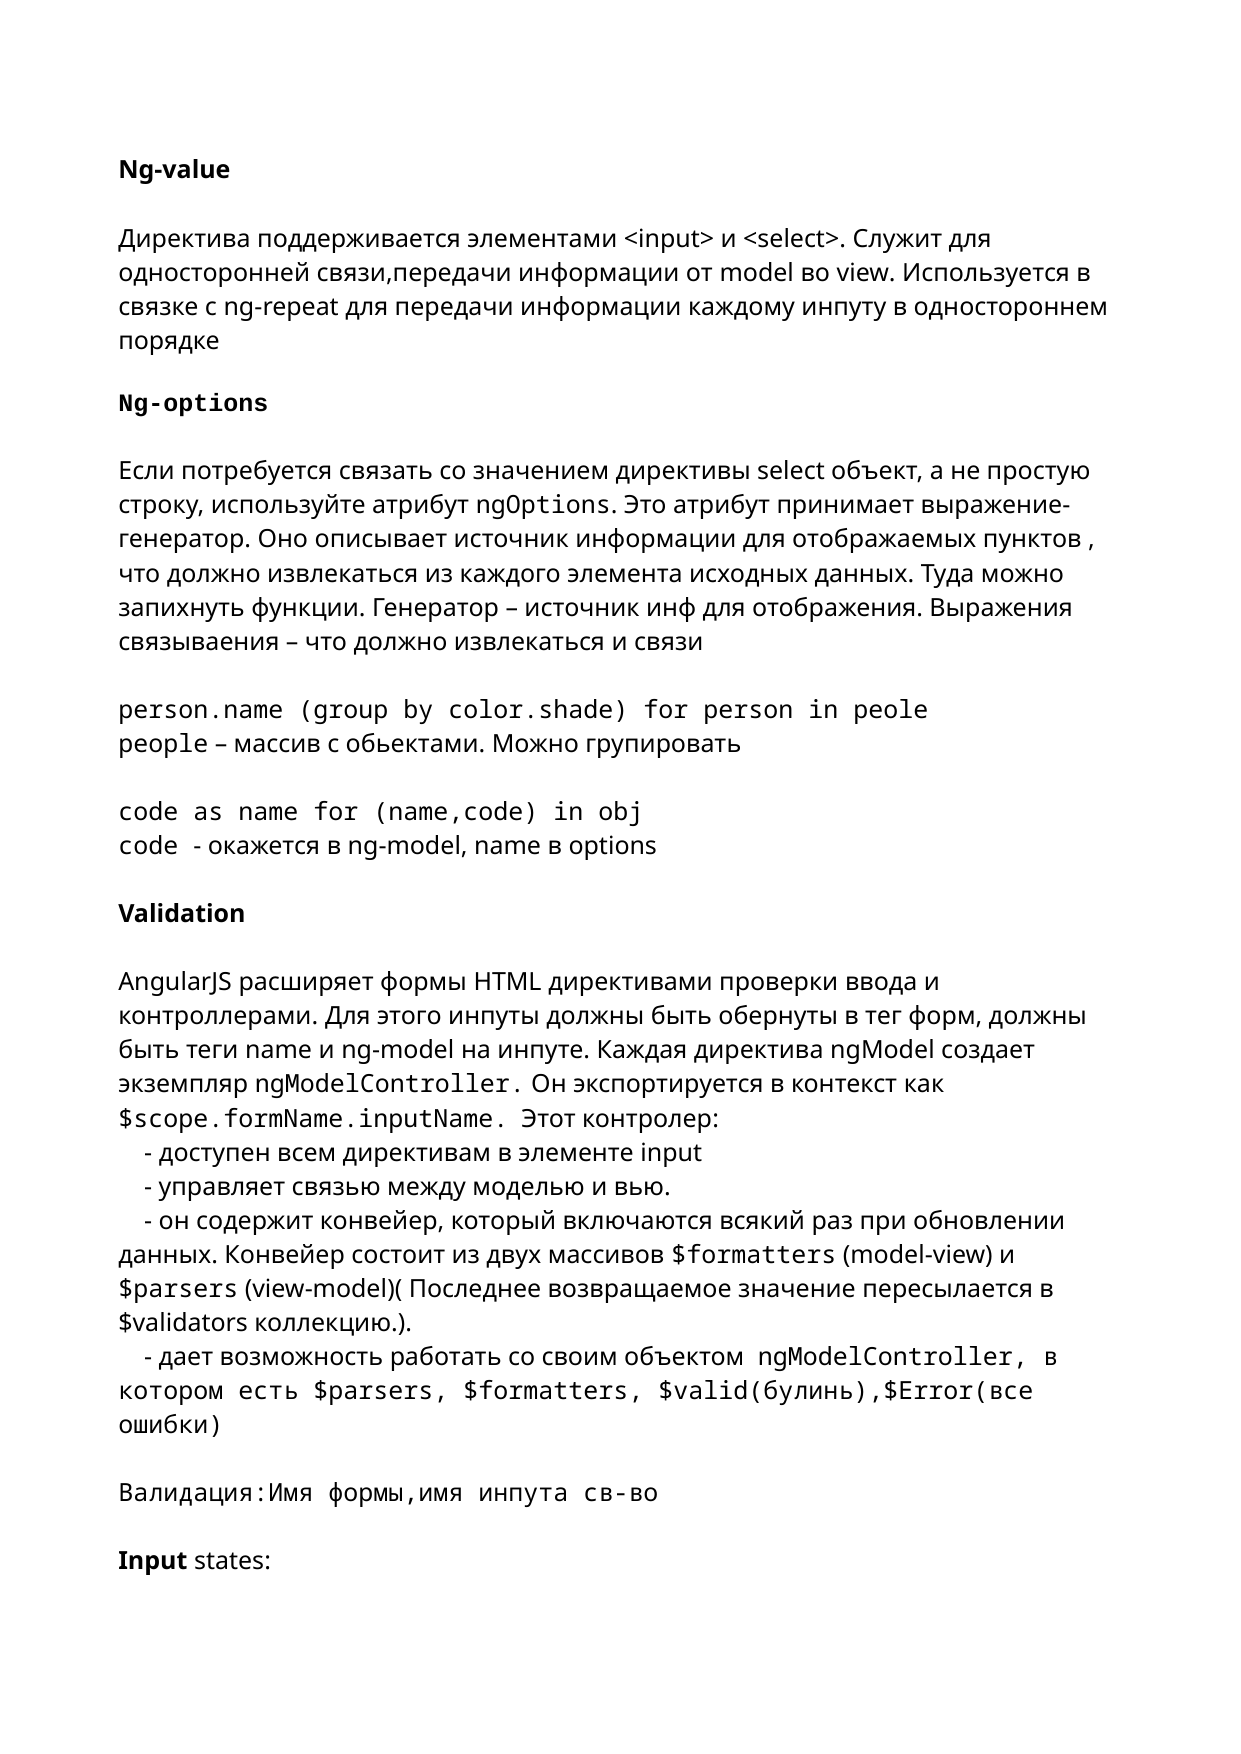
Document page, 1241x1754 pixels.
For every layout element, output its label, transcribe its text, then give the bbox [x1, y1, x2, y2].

text code as name for (name,code) in obj [118, 794, 1122, 828]
text Валидация:Имя формы,имя инпута св-во [118, 1475, 1122, 1509]
text Если потребуется связать со значением директивы select объект, а не простую строку, используйте атрибут ngOptions. Это атрибут принимает выражение- генератор. Оно описывает источник информации для отображаемых пунктов , что должно извлекаться из каждого элемента исходных данных. Туда можно запихнуть функции. Генератор – источник инф для отображения. Выражения связываения – что должно извлекаться и связи [118, 453, 1122, 657]
text Ng-options [118, 391, 1122, 453]
text - управляет связью между моделью и вью. [118, 1168, 1122, 1202]
text AngularJS расширяет формы HTML директивами проверки ввода и контроллерами. Для этого инпуты должны быть обернуты в тег форм, должны быть теги name и ng-model на инпуте. Каждая директива ngModel создает экземпляр ngModelController. Он экспортируется в контекст как $scope.formName.inputName. Этот контролер: [118, 964, 1122, 1134]
text code - окажется в ng-model, name в options [118, 828, 1122, 862]
text Input states: [118, 1543, 1122, 1577]
text - доступен всем директивам в элементе input [118, 1134, 1122, 1168]
text people – массив с обьектами. Можно групировать [118, 726, 1122, 759]
text person.name (group by color.shade) for person in peole [118, 691, 1122, 726]
text Validation [118, 896, 1122, 930]
text Ng-value [118, 152, 1122, 186]
text Директива поддерживается элементами <input> и <select>. Служит для односторонней связи,передачи информации от model во view. Используется в связке с ng-repeat для передачи информации каждому инпуту в одностороннем порядке [118, 220, 1122, 357]
text - он содержит конвейер, который включаются всякий раз при обновлении данных. Конвейер состоит из двух массивов $formatters (model-view) и $parsers (view-model)( Последнее возвращаемое значение пересылается в $validators коллекцию.). [118, 1202, 1122, 1339]
text - дает возможность работать со своим объектом ngModelController, в котором есть $parsers, $formatters, $valid(булинь),$Error(все ошибки) [118, 1339, 1122, 1441]
